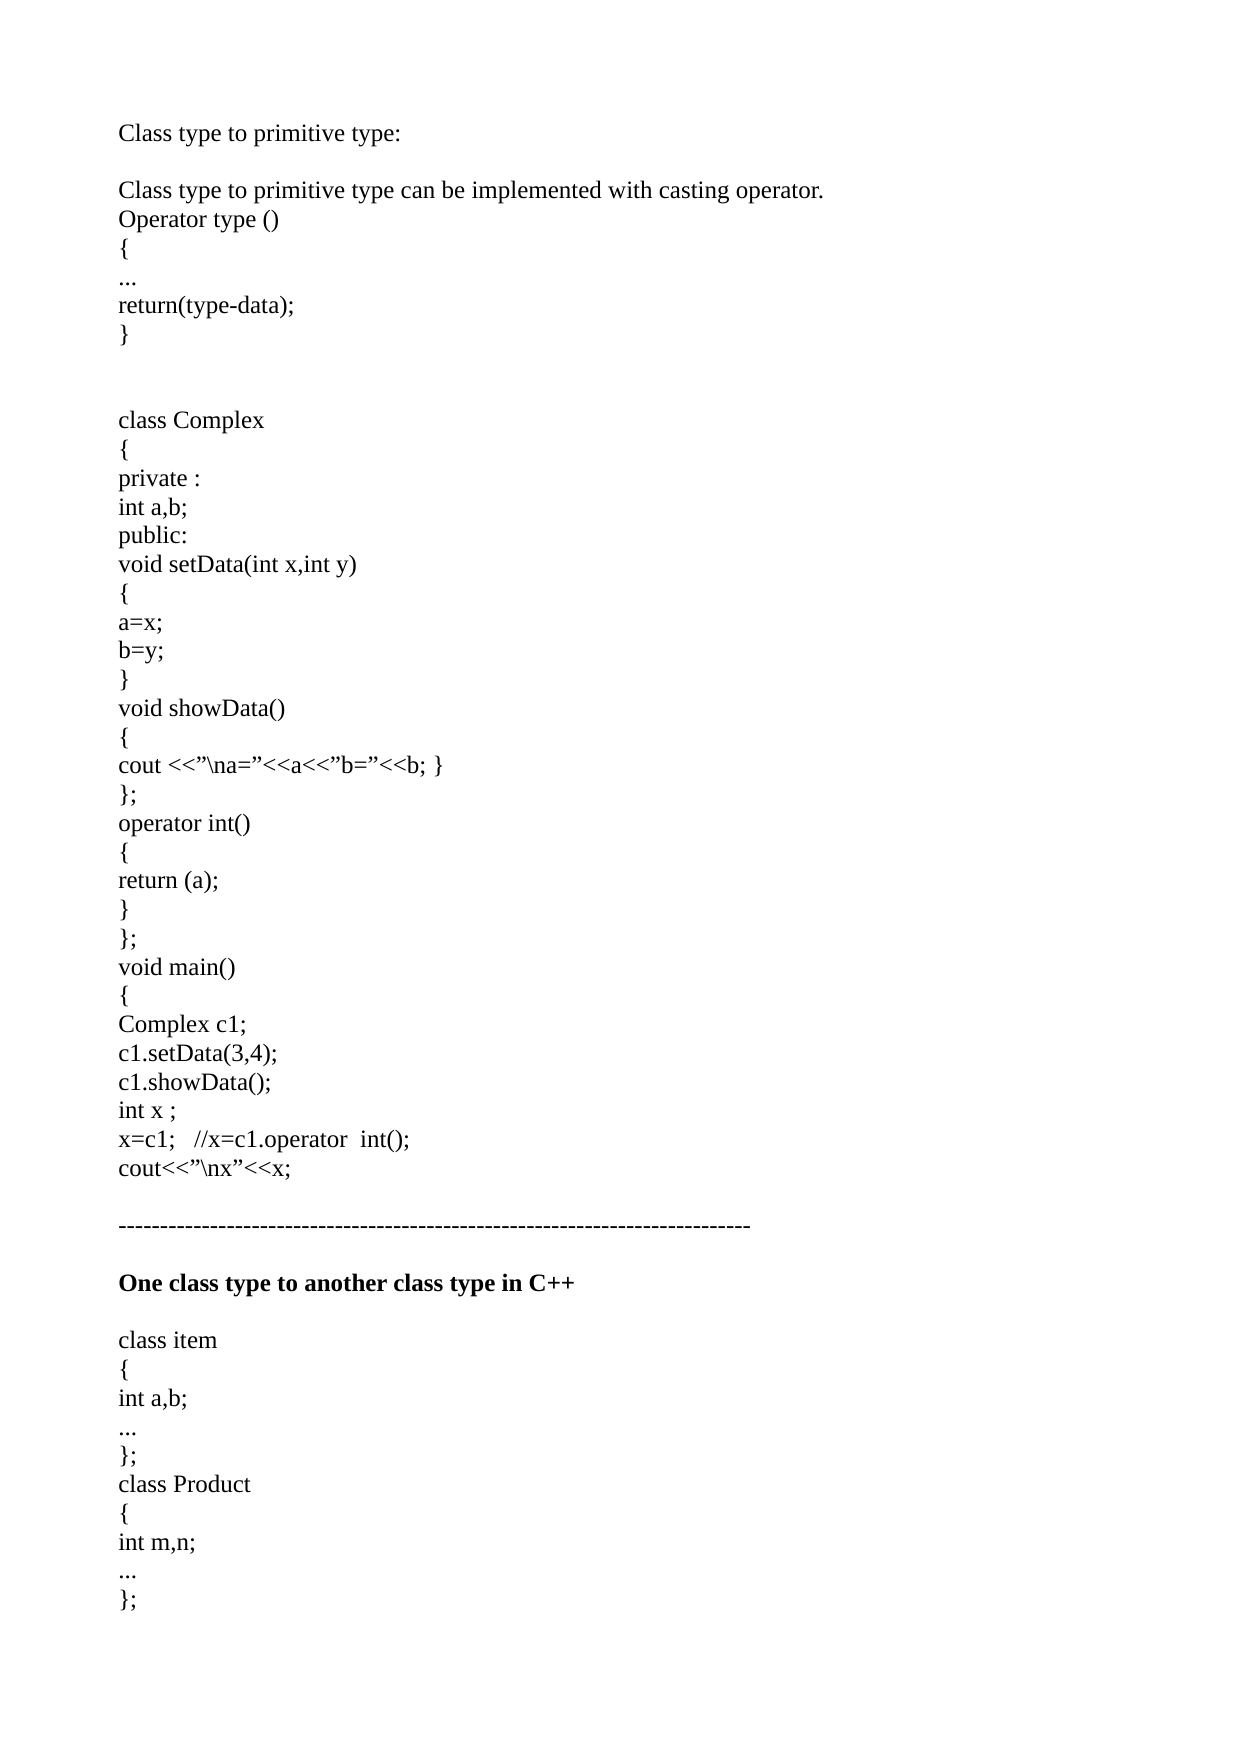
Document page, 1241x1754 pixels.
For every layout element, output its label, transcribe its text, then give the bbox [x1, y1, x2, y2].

text cout<<”\nx”<<x; [118, 1153, 1122, 1182]
text Class type to primitive type: [118, 118, 1122, 147]
text ... [118, 1412, 1122, 1441]
text public: [118, 521, 1122, 549]
text void showData() { [118, 693, 1122, 751]
text class item [118, 1326, 1122, 1354]
text Operator type () [118, 204, 1122, 233]
text x=c1; //x=c1.operator int(); [118, 1124, 1122, 1153]
text { [118, 1354, 1122, 1383]
text { [118, 233, 1122, 262]
text return (a); [118, 866, 1122, 894]
text { [118, 1498, 1122, 1527]
text b=y; [118, 636, 1122, 664]
text { [118, 981, 1122, 1009]
text One class type to another class type in C++ [118, 1268, 1122, 1297]
text }; [118, 1441, 1122, 1469]
text { [118, 837, 1122, 866]
text int a,b; [118, 1383, 1122, 1412]
text } [118, 319, 1122, 348]
text int m,n; [118, 1527, 1122, 1556]
text int a,b; [118, 492, 1122, 521]
text class Product [118, 1469, 1122, 1498]
text void setData(int x,int y) [118, 549, 1122, 578]
text { [118, 434, 1122, 463]
text } [118, 894, 1122, 923]
text cout <<”\na=”<<a<<”b=”<<b; } [118, 751, 1122, 779]
text c1.showData(); [118, 1067, 1122, 1096]
text private : [118, 463, 1122, 492]
text int x ; [118, 1096, 1122, 1124]
text }; [118, 923, 1122, 952]
text Class type to primitive type can be implemented with casting operator. [118, 176, 1122, 204]
text operator int() [118, 808, 1122, 837]
text } [118, 664, 1122, 693]
text class Complex [118, 406, 1122, 434]
text a=x; [118, 607, 1122, 636]
text return(type-data); [118, 291, 1122, 319]
text void main() [118, 952, 1122, 981]
text ---------------------------------------------------------------------------- [118, 1211, 1122, 1239]
text Complex c1; [118, 1009, 1122, 1038]
text }; [118, 779, 1122, 808]
text ... [118, 262, 1122, 291]
text { [118, 578, 1122, 607]
text c1.setData(3,4); [118, 1038, 1122, 1067]
text ... [118, 1556, 1122, 1584]
text }; [118, 1584, 1122, 1613]
